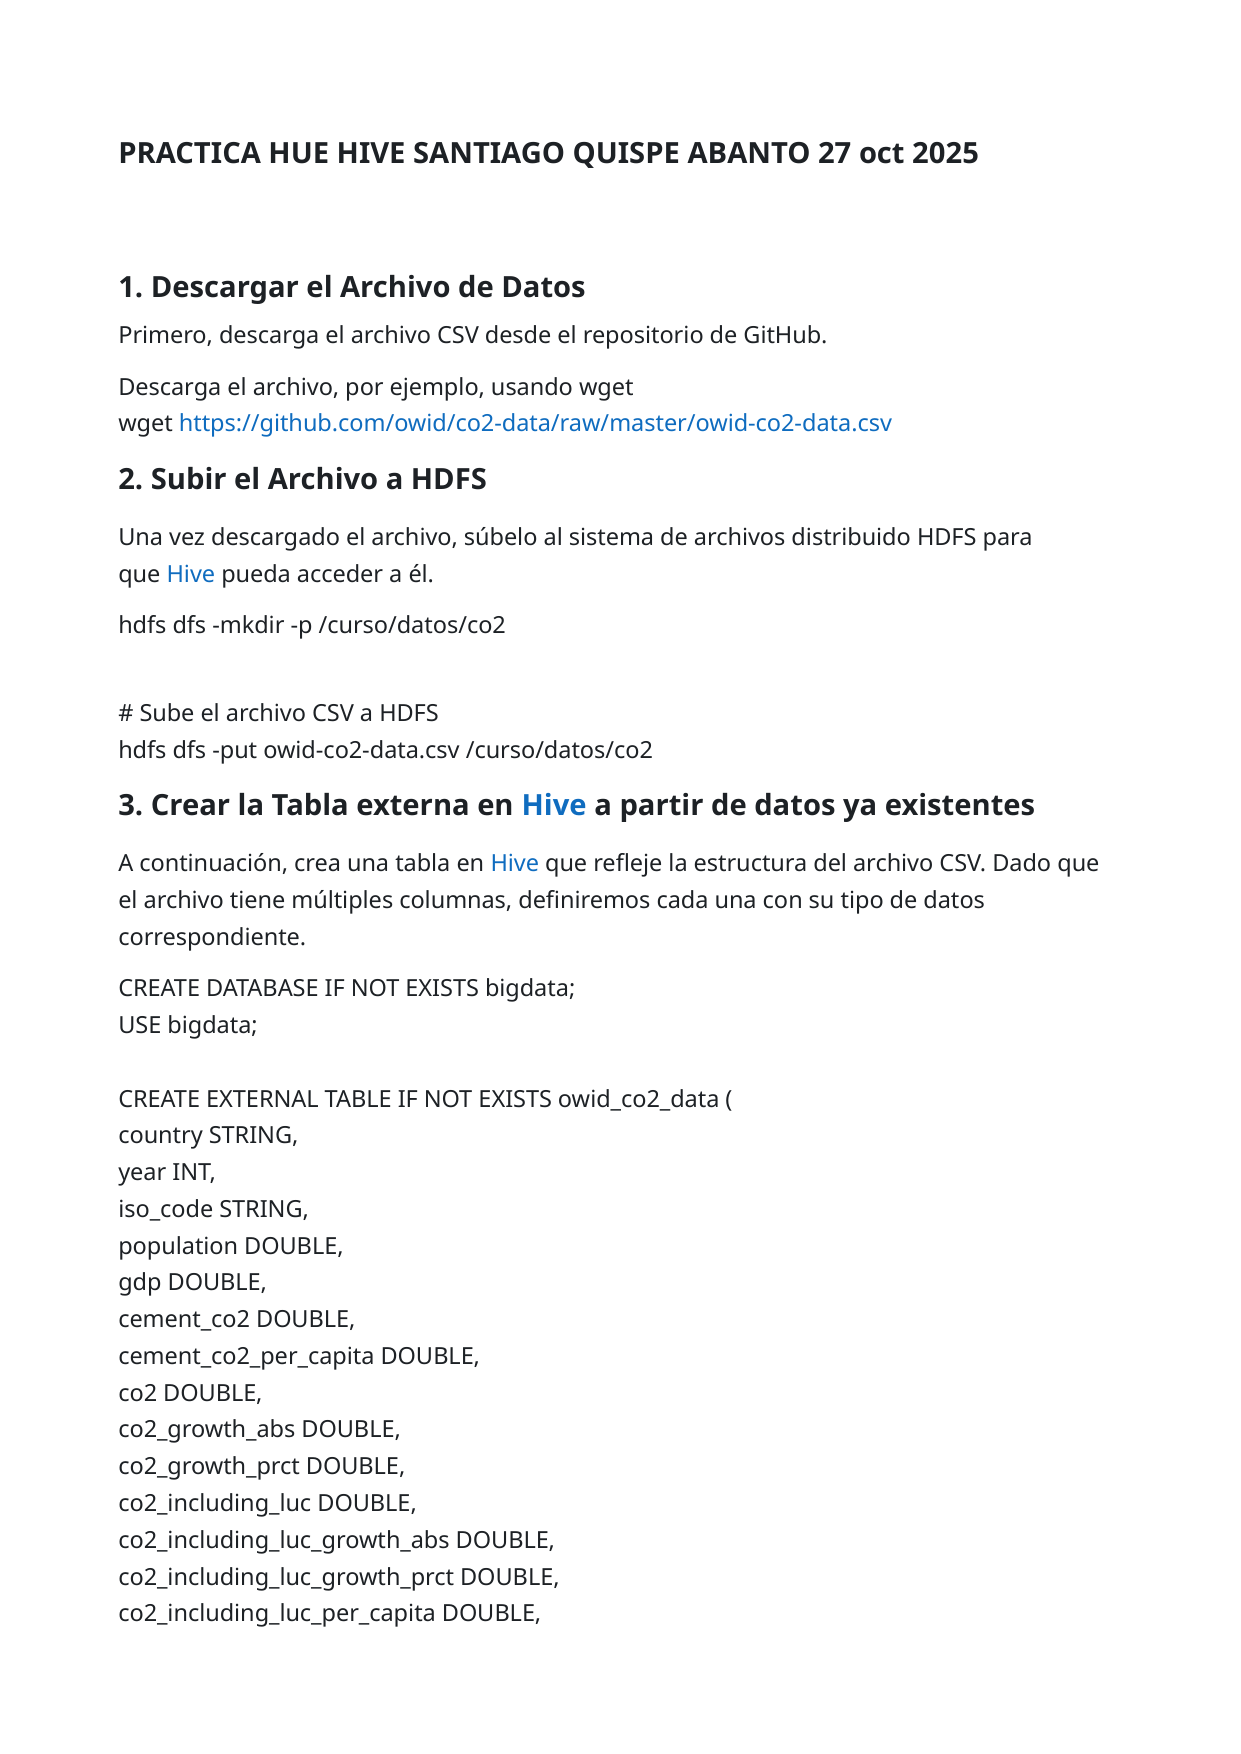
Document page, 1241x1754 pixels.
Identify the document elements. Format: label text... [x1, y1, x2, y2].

text CREATE DATABASE IF NOT EXISTS bigdata; USE bigdata; CREATE EXTERNAL TABLE IF NOT EXISTS owid_co2_data ( country STRING, year INT, iso_code STRING, population DOUBLE, gdp DOUBLE, cement_co2 DOUBLE, cement_co2_per_capita DOUBLE, co2 DOUBLE, co2_growth_abs DOUBLE, co2_growth_prct DOUBLE, co2_including_luc DOUBLE, co2_including_luc_growth_abs DOUBLE, co2_including_luc_growth_prct DOUBLE, co2_including_luc_per_capita DOUBLE, [118, 972, 1122, 1629]
text A continuación, crea una tabla en Hive que refleje la estructura del archivo CSV. Dado que el archivo tiene múltiples columnas, definiremos cada una con su tipo de datos correspondiente. [118, 847, 1122, 952]
subtitle 3. Crear la Tabla externa en Hive a partir de datos ya existentes [118, 784, 1122, 824]
text Primero, descarga el archivo CSV desde el repositorio de GitHub. [118, 318, 1122, 350]
subtitle PRACTICA HUE HIVE SANTIAGO QUISPE ABANTO 27 oct 2025 [118, 133, 1122, 172]
subtitle 2. Subir el Archivo a HDFS [118, 458, 1122, 498]
text # Sube el archivo CSV a HDFS hdfs dfs -put owid-co2-data.csv /curso/datos/co2 [118, 659, 1122, 765]
text Una vez descargado el archivo, súbelo al sistema de archivos distribuido HDFS para que Hive pueda acceder a él. [118, 520, 1122, 589]
subtitle 1. Descargar el Archivo de Datos [118, 266, 1122, 306]
text hdfs dfs -mkdir -p /curso/datos/co2 [118, 608, 1122, 640]
text Descarga el archivo, por ejemplo, usando wget wget https://github.com/owid/co2-data/raw/master/owid-co2-data.csv [118, 370, 1122, 438]
